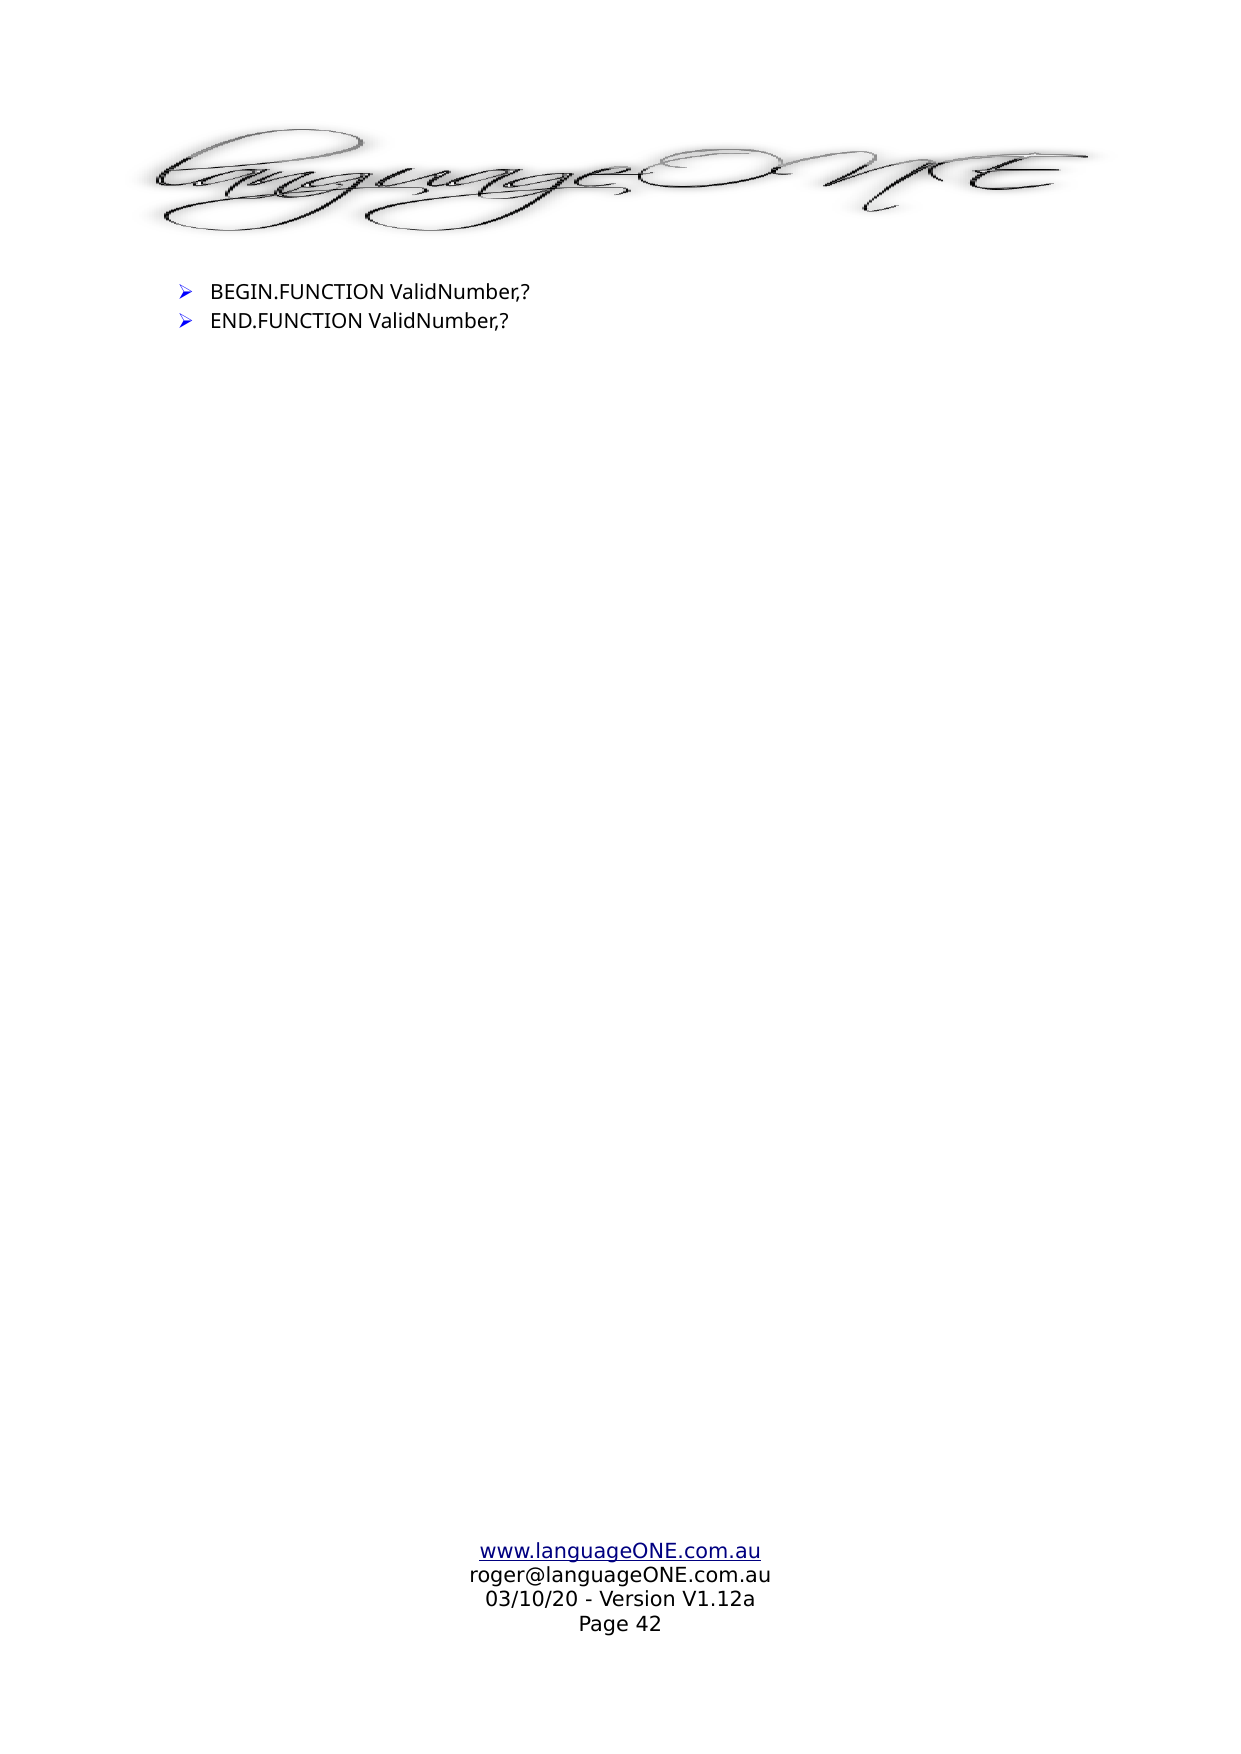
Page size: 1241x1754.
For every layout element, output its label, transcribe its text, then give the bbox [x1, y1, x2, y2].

list BEGIN.FUNCTION ValidNumber,? [177, 277, 1122, 306]
picture [125, 120, 1118, 239]
list END.FUNCTION ValidNumber,? [177, 306, 1122, 334]
